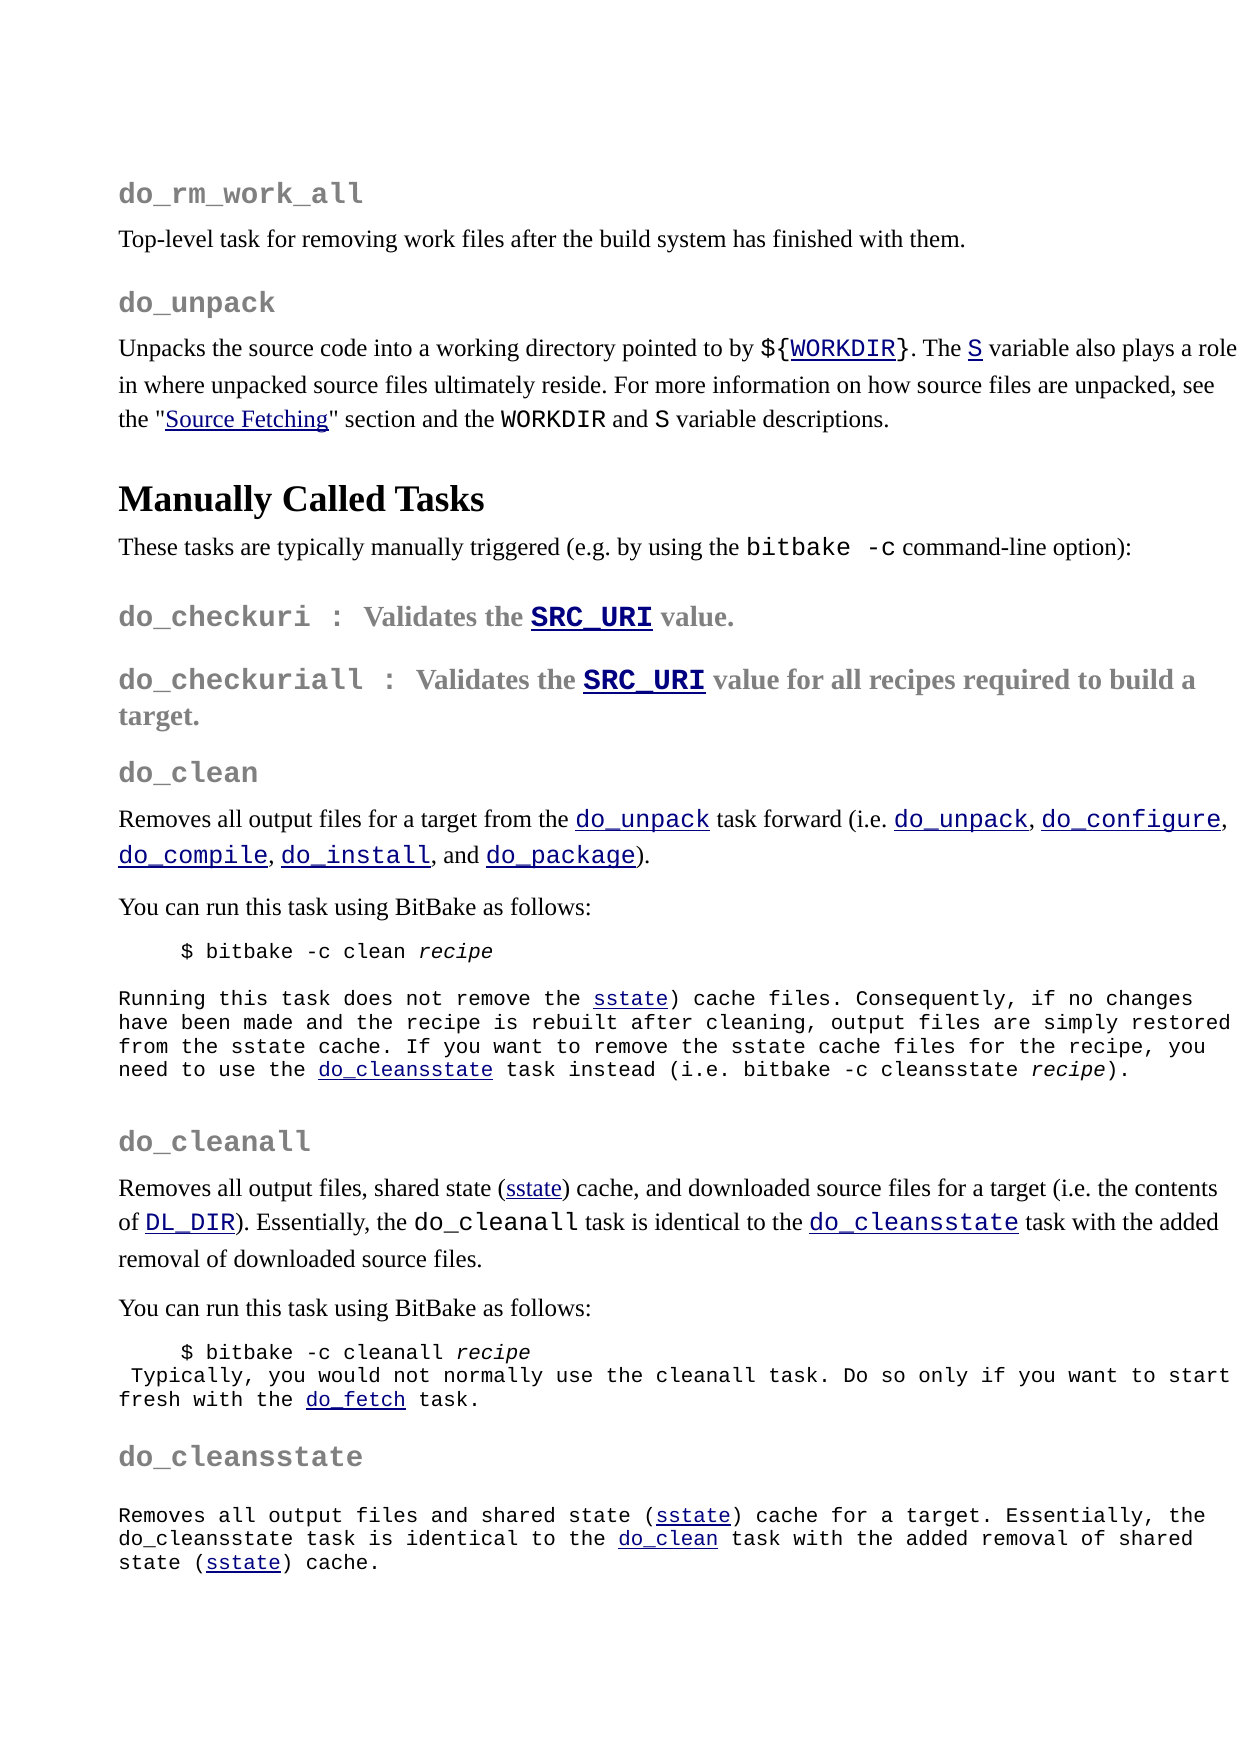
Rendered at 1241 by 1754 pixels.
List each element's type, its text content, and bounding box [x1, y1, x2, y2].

text $ bitbake -c clean recipe [118, 941, 1240, 965]
text You can run this task using BitBake as follows: [118, 892, 1240, 921]
text Removes all output files, shared state (sstate) cache, and downloaded source files for a target (i.e. the contents of DL_DIR). Essentially, the do_cleanall task is identical to the do_cleansstate task with the added removal of downloaded source files. [118, 1173, 1240, 1272]
subtitle do_checkuri : Validates the SRC_URI value. [118, 599, 1240, 635]
subtitle do_cleanall [118, 1127, 1240, 1160]
text Removes all output files and shared state (sstate) cache for a target. Essentially, the do_cleansstate task is identical to the do_clean task with the added removal of shared state (sstate) cache. [118, 1505, 1240, 1576]
text Running this task does not remove the sstate) cache files. Consequently, if no changes have been made and the recipe is rebuilt after cleaning, output files are simply restored from the sstate cache. If you want to remove the sstate cache files for the recipe, you need to use the do_cleansstate task instead (i.e. bitbake -c cleansstate recipe). [118, 988, 1240, 1083]
text Top-level task for removing work files after the build system has finished with them. [118, 224, 1240, 253]
subtitle Manually Called Tasks [118, 477, 1240, 520]
text You can run this task using BitBake as follows: [118, 1293, 1240, 1321]
text Typically, you would not normally use the cleanall task. Do so only if you want to start fresh with the do_fetch task. [118, 1365, 1240, 1413]
subtitle do_unpack [118, 288, 1240, 321]
subtitle do_clean [118, 758, 1240, 791]
text Removes all output files for a target from the do_unpack task forward (i.e. do_unpack, do_configure, do_compile, do_install, and do_package). [118, 804, 1240, 871]
text These tasks are typically manually triggered (e.g. by using the bitbake -c command-line option): [118, 532, 1240, 563]
subtitle do_cleansstate [118, 1442, 1240, 1475]
text Unpacks the source code into a working directory pointed to by ${WORKDIR}. The S variable also plays a role in where unpacked source files ultimately reside. For more information on how source files are unpacked, see the "Source Fetching" section and the WORKDIR and S variable descriptions. [118, 333, 1240, 435]
subtitle do_checkuriall : Validates the SRC_URI value for all recipes required to build a target. [118, 662, 1240, 731]
text $ bitbake -c cleanall recipe [118, 1342, 1240, 1365]
subtitle do_rm_work_all [118, 179, 1240, 212]
